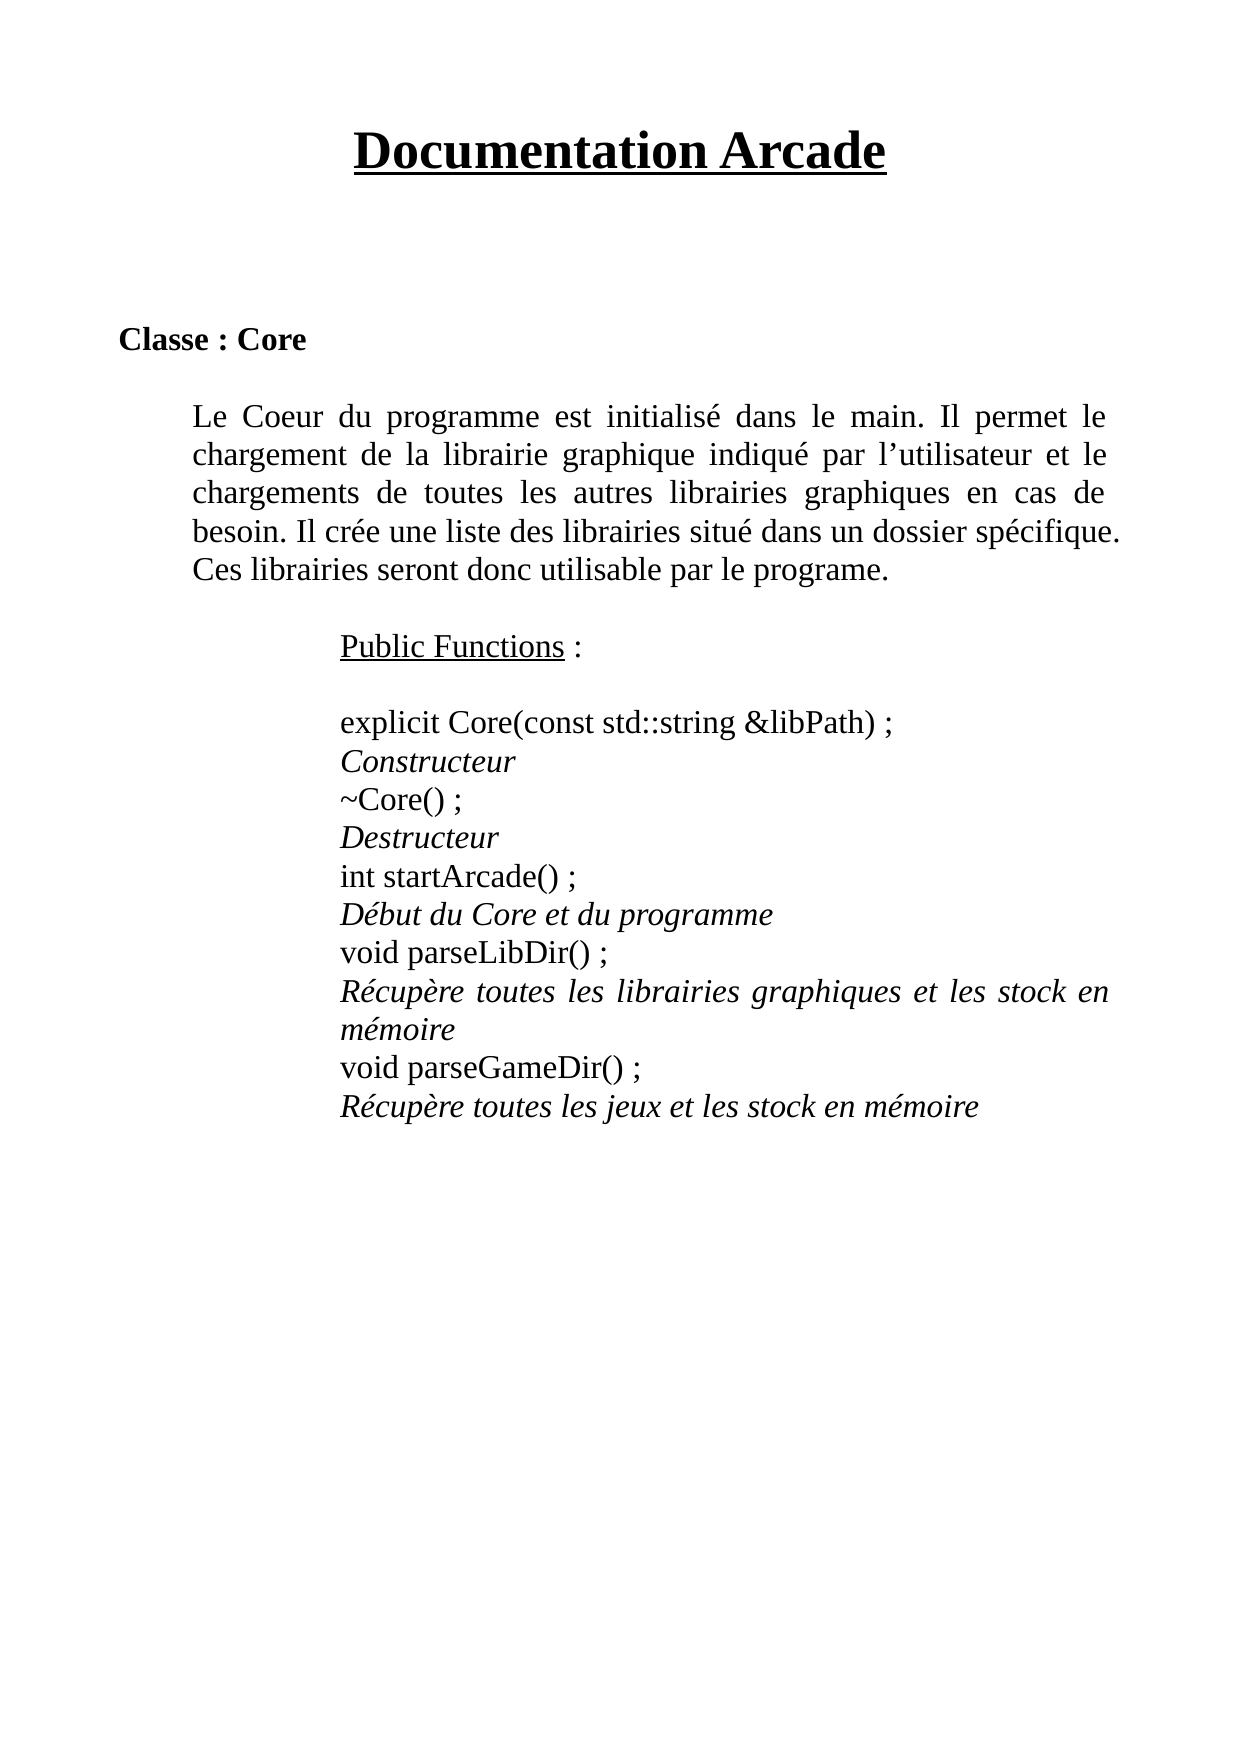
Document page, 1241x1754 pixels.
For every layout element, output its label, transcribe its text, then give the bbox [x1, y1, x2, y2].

text Le Coeur du programme est initialisé dans le main. Il permet le chargement de la librairie graphique indiqué par l’utilisateur et le chargements de toutes les autres librairies graphiques en cas de besoin. Il crée une liste des librairies situé dans un dossier spécifique. Ces librairies seront donc utilisable par le programe. [118, 396, 1122, 588]
text Classe : Core [118, 319, 1122, 358]
text void parseGameDir() ; [118, 1048, 1122, 1086]
text Destructeur [118, 818, 1122, 856]
text Récupère toutes les jeux et les stock en mémoire [118, 1086, 1122, 1124]
text Début du Core et du programme [118, 894, 1122, 933]
text Constructeur [118, 741, 1122, 779]
text explicit Core(const std::string &libPath) ; [118, 703, 1122, 741]
text Public Functions : [118, 626, 1122, 664]
text Récupère toutes les librairies graphiques et les stock en mémoire [118, 971, 1122, 1048]
text Documentation Arcade [118, 118, 1122, 180]
text void parseLibDir() ; [118, 933, 1122, 971]
text int startArcade() ; [118, 856, 1122, 894]
text ~Core() ; [118, 779, 1122, 818]
